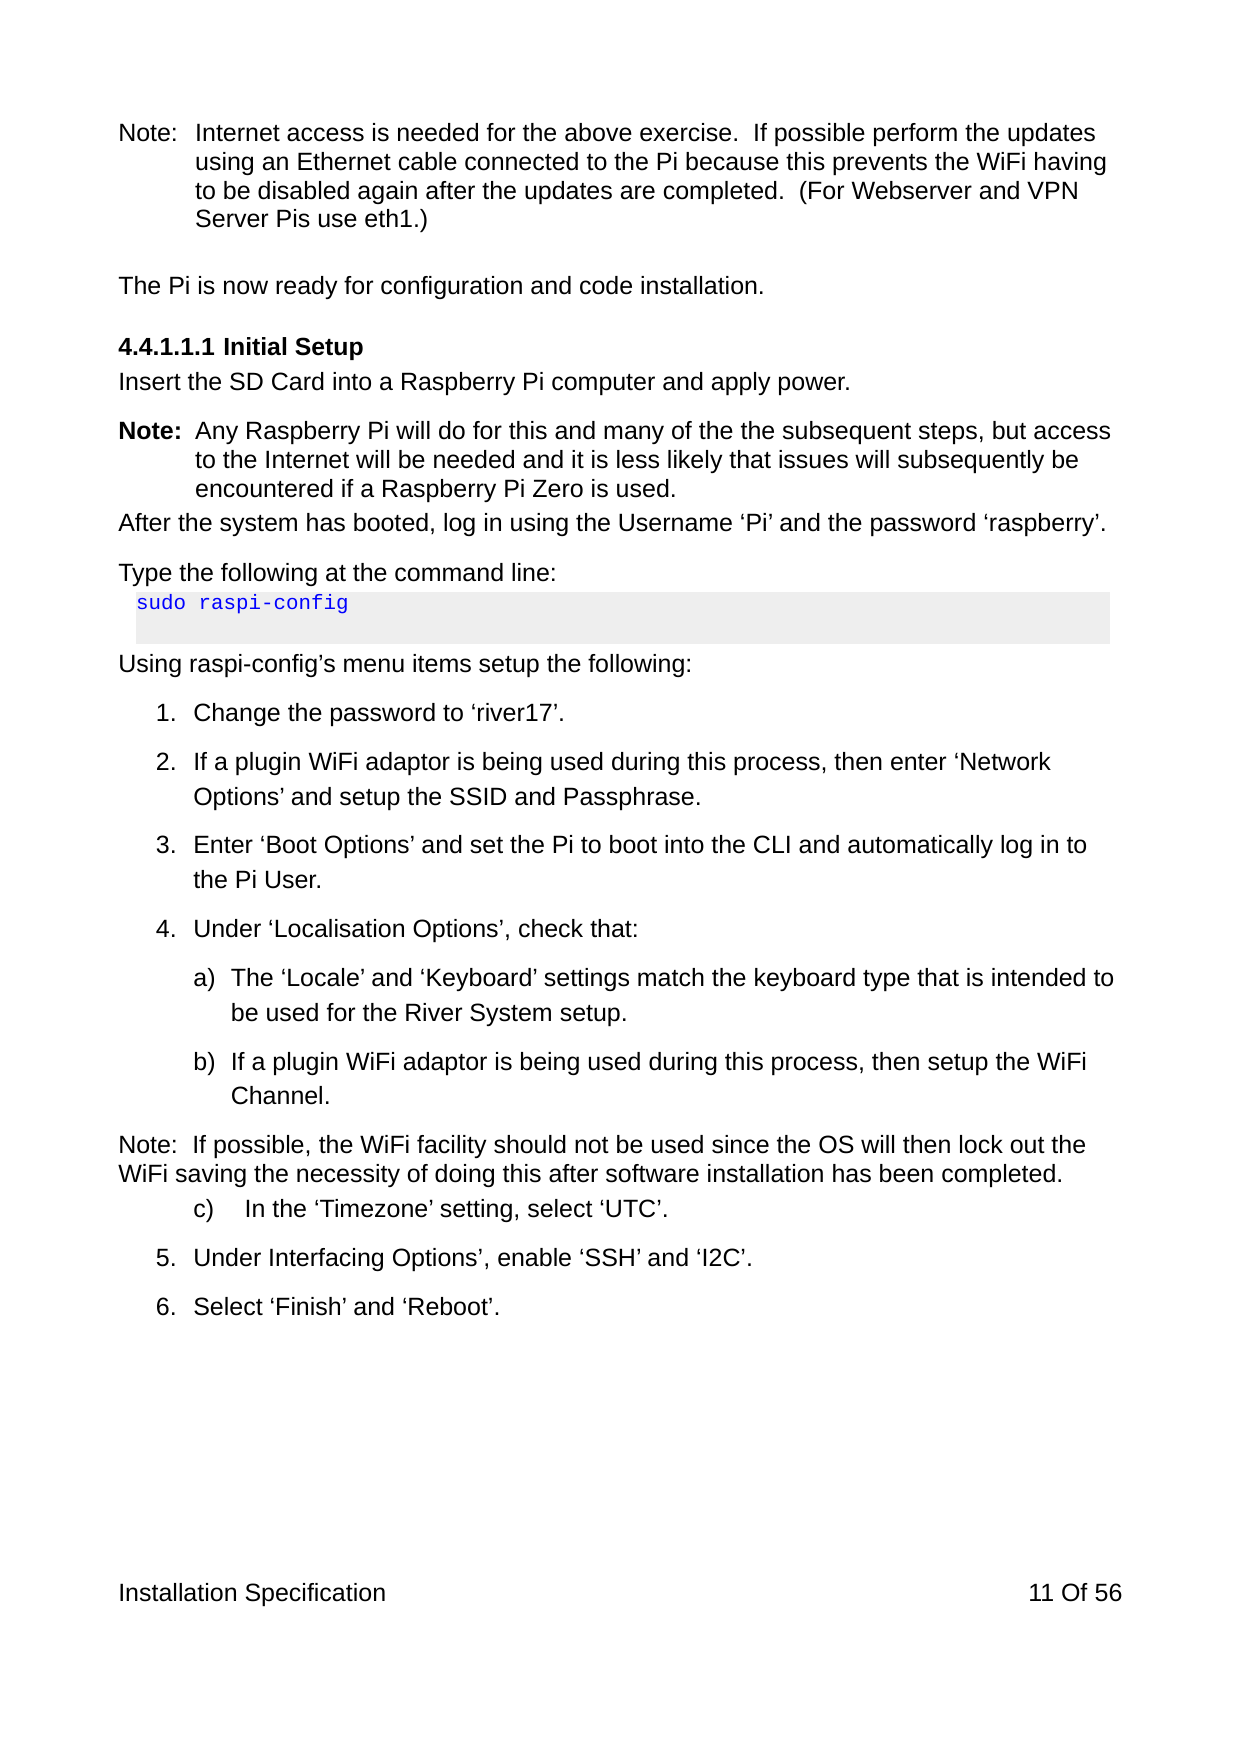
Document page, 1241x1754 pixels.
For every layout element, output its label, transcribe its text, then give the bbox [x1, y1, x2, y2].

text Note: Internet access is needed for the above exercise. If possible perform the updates using an Ethernet cable connected to the Pi because this prevents the WiFi having to be disabled again after the updates are completed. (For Webserver and VPN Server Pis use eth1.) [118, 118, 1122, 233]
text Note: Any Raspberry Pi will do for this and many of the the subsequent steps, but access to the Internet will be needed and it is less likely that issues will subsequently be encountered if a Raspberry Pi Zero is used. [118, 416, 1122, 502]
text Using raspi-config’s menu items setup the following: [118, 649, 1122, 678]
text The Pi is now ready for configuration and code installation. [118, 271, 1122, 299]
list Select ‘Finish’ and ‘Reboot’. [156, 1292, 1122, 1321]
text After the system has booted, log in using the Username ‘Pi’ and the password ‘raspberry’. [118, 508, 1122, 537]
list The ‘Locale’ and ‘Keyboard’ settings match the keyboard type that is intended to be used for the River System setup. [193, 963, 1122, 1026]
list Change the password to ‘river17’. [156, 698, 1122, 727]
text Type the following at the command line: [118, 557, 1122, 586]
list Enter ‘Boot Options’ and set the Pi to boot into the CLI and automatically log in to the Pi User. [156, 831, 1122, 894]
list Under ‘Localisation Options’, check that: [156, 914, 1122, 943]
list In the ‘Timezone’ setting, select ‘UTC’. [193, 1194, 1122, 1222]
list If a plugin WiFi adaptor is being used during this process, then enter ‘Network Options’ and setup the SSID and Passphrase. [156, 747, 1122, 810]
text Insert the SD Card into a Raspberry Pi computer and apply power. [118, 367, 1122, 396]
list Under Interfacing Options’, enable ‘SSH’ and ‘I2C’. [156, 1243, 1122, 1271]
text sudo raspi-config [136, 592, 1110, 616]
list If a plugin WiFi adaptor is being used during this process, then setup the WiFi Channel. [193, 1047, 1122, 1110]
subtitle Initial Setup [118, 332, 1122, 361]
list Note: If possible, the WiFi facility should not be used since the OS will then lock out the WiFi saving the necessity of doing this after software installation has been completed. [118, 1130, 1122, 1188]
